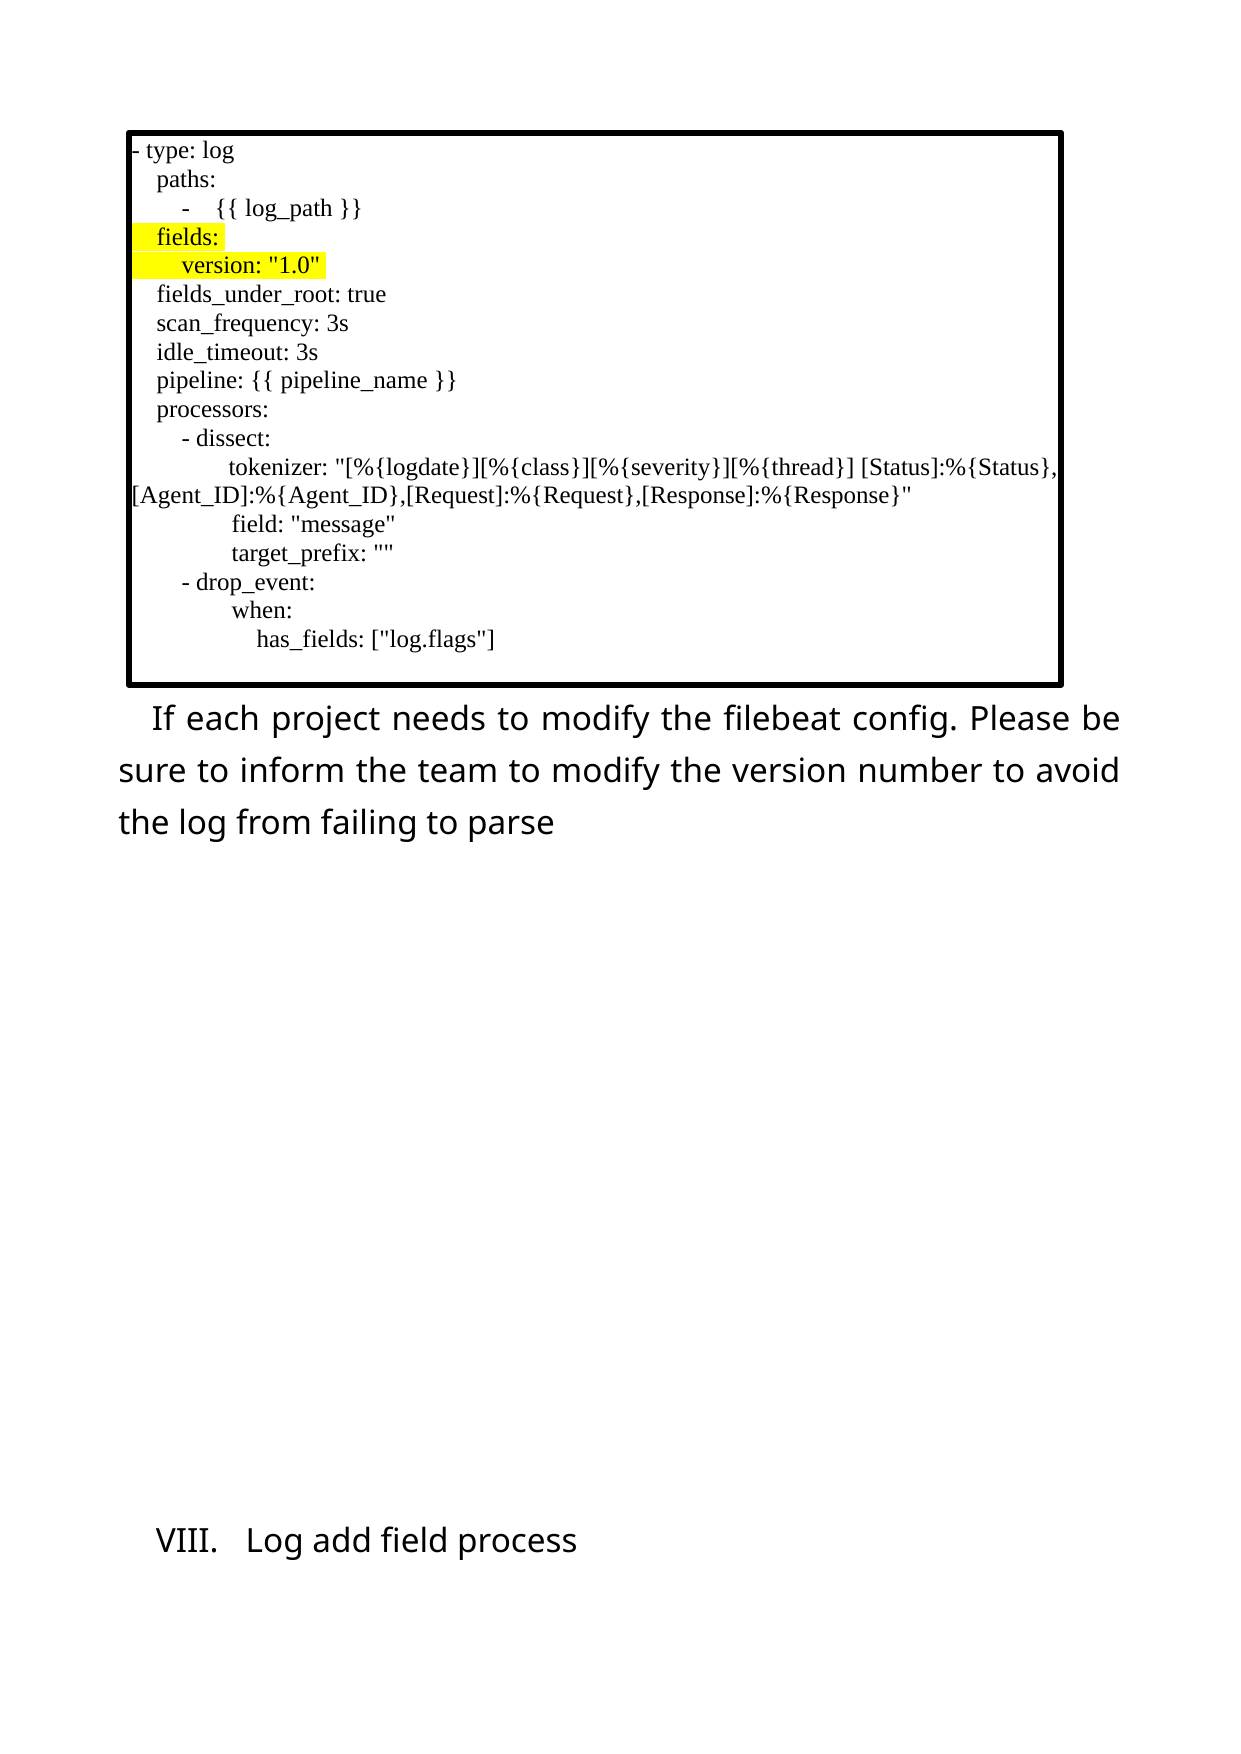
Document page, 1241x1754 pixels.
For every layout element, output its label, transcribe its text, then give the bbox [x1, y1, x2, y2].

list Log add field process [156, 1517, 1122, 1562]
text If each project needs to modify the filebeat config. Please be sure to inform the team to modify the version number to avoid the log from failing to parse [118, 118, 1122, 844]
